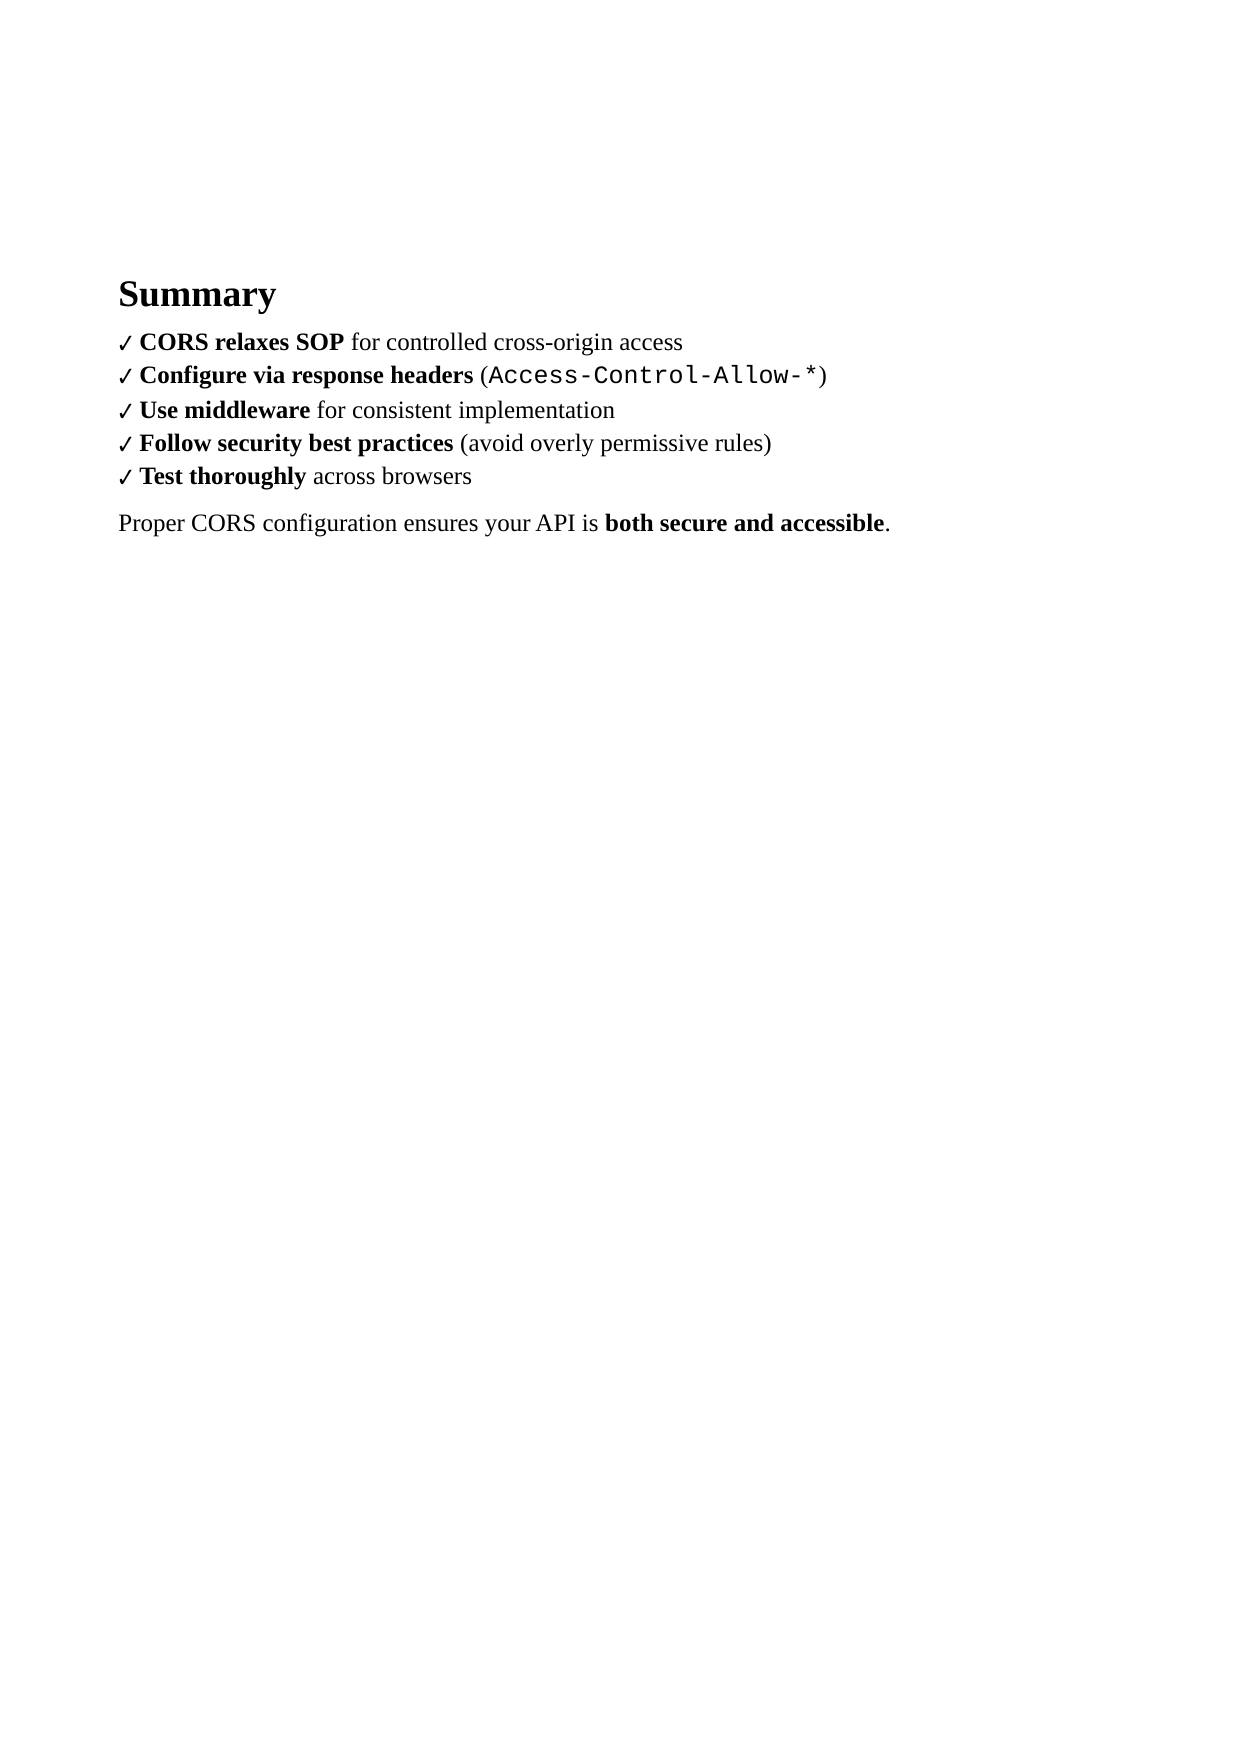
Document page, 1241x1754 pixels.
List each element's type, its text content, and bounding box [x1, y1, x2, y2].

subtitle Summary [118, 271, 1122, 314]
text Proper CORS configuration ensures your API is both secure and accessible. 🌐 [118, 508, 1122, 537]
text ✔ CORS relaxes SOP for controlled cross-origin access ✔ Configure via response headers (Access-Control-Allow-*) ✔ Use middleware for consistent implementation ✔ Follow security best practices (avoid overly permissive rules) ✔ Test thoroughly across browsers [118, 327, 1122, 489]
